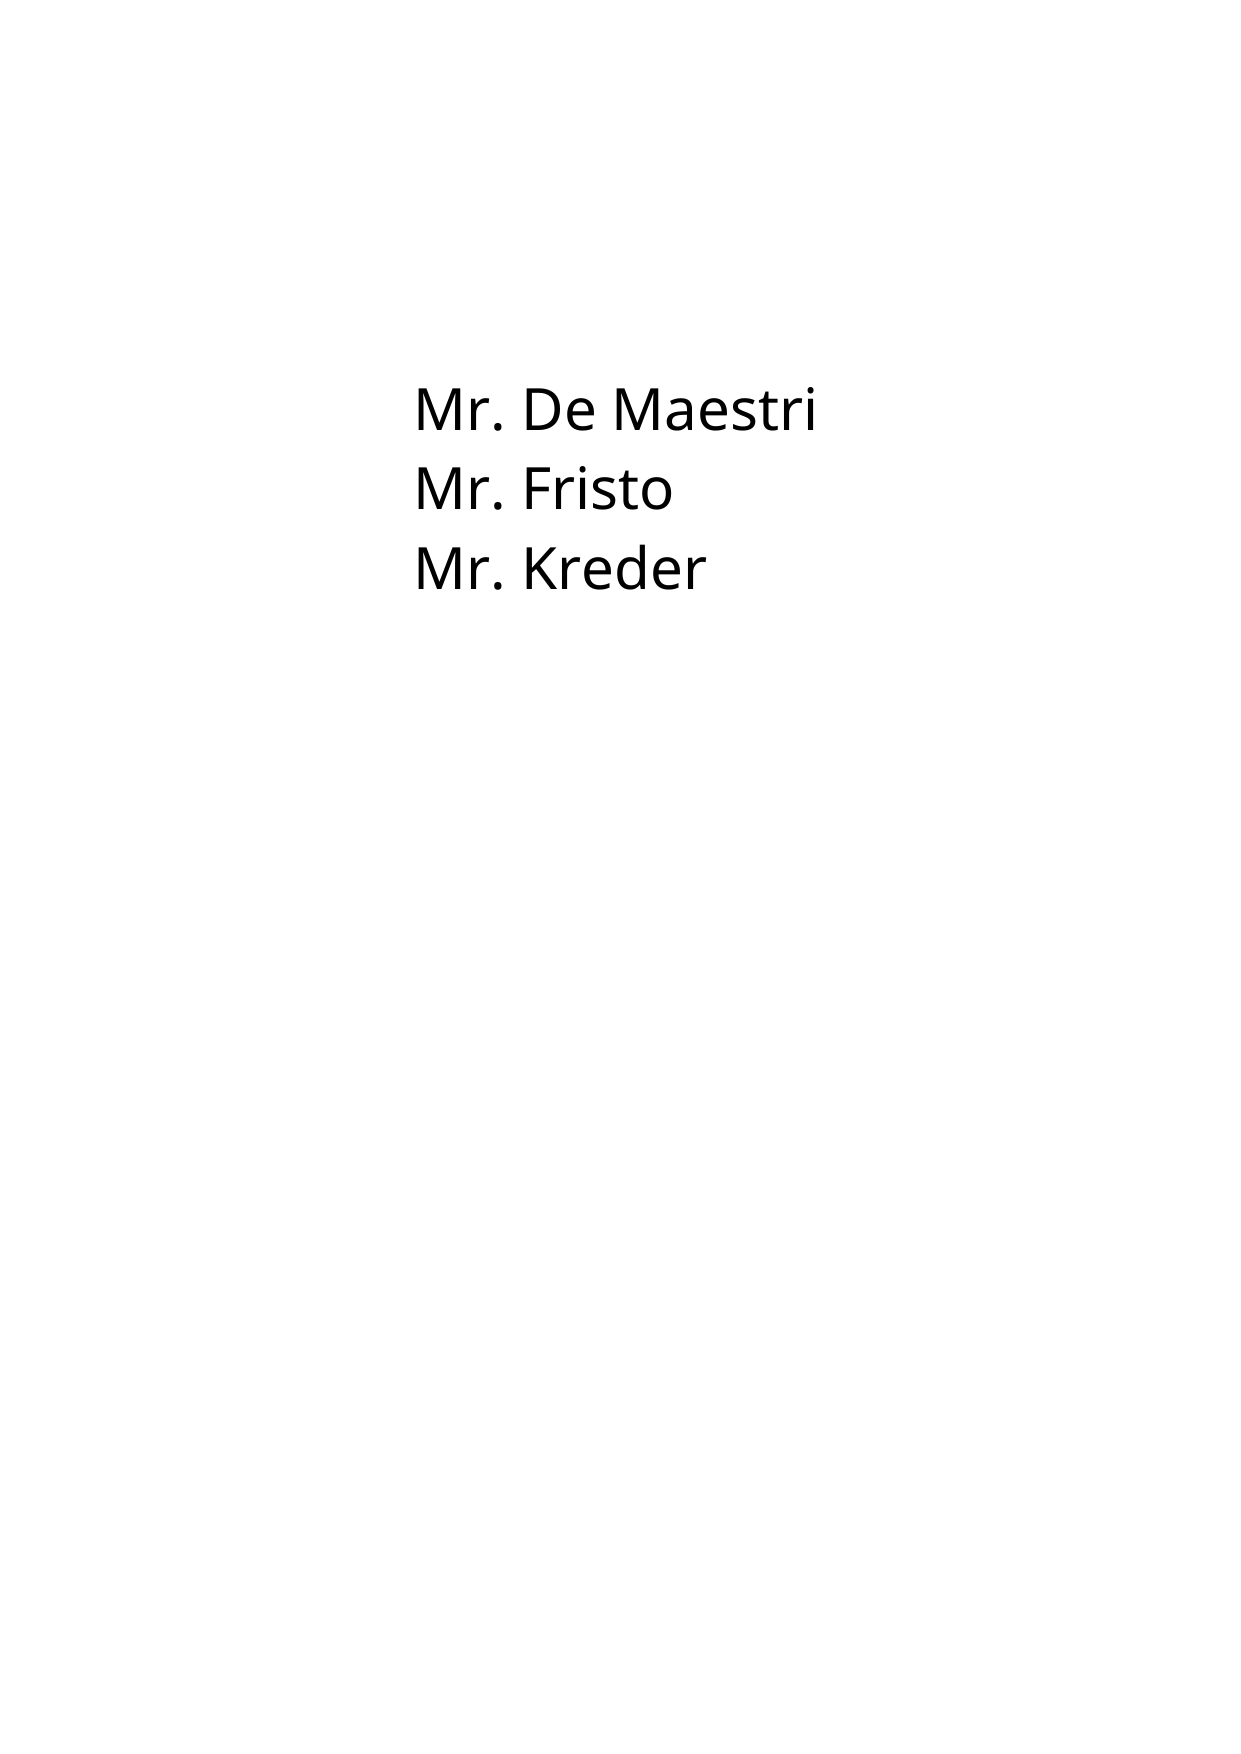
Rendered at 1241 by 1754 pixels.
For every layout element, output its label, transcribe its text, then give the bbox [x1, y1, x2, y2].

text Mr. Fristo [118, 447, 1122, 527]
text Mr. Kreder [118, 527, 1122, 606]
text Mr. De Maestri [118, 368, 1122, 447]
